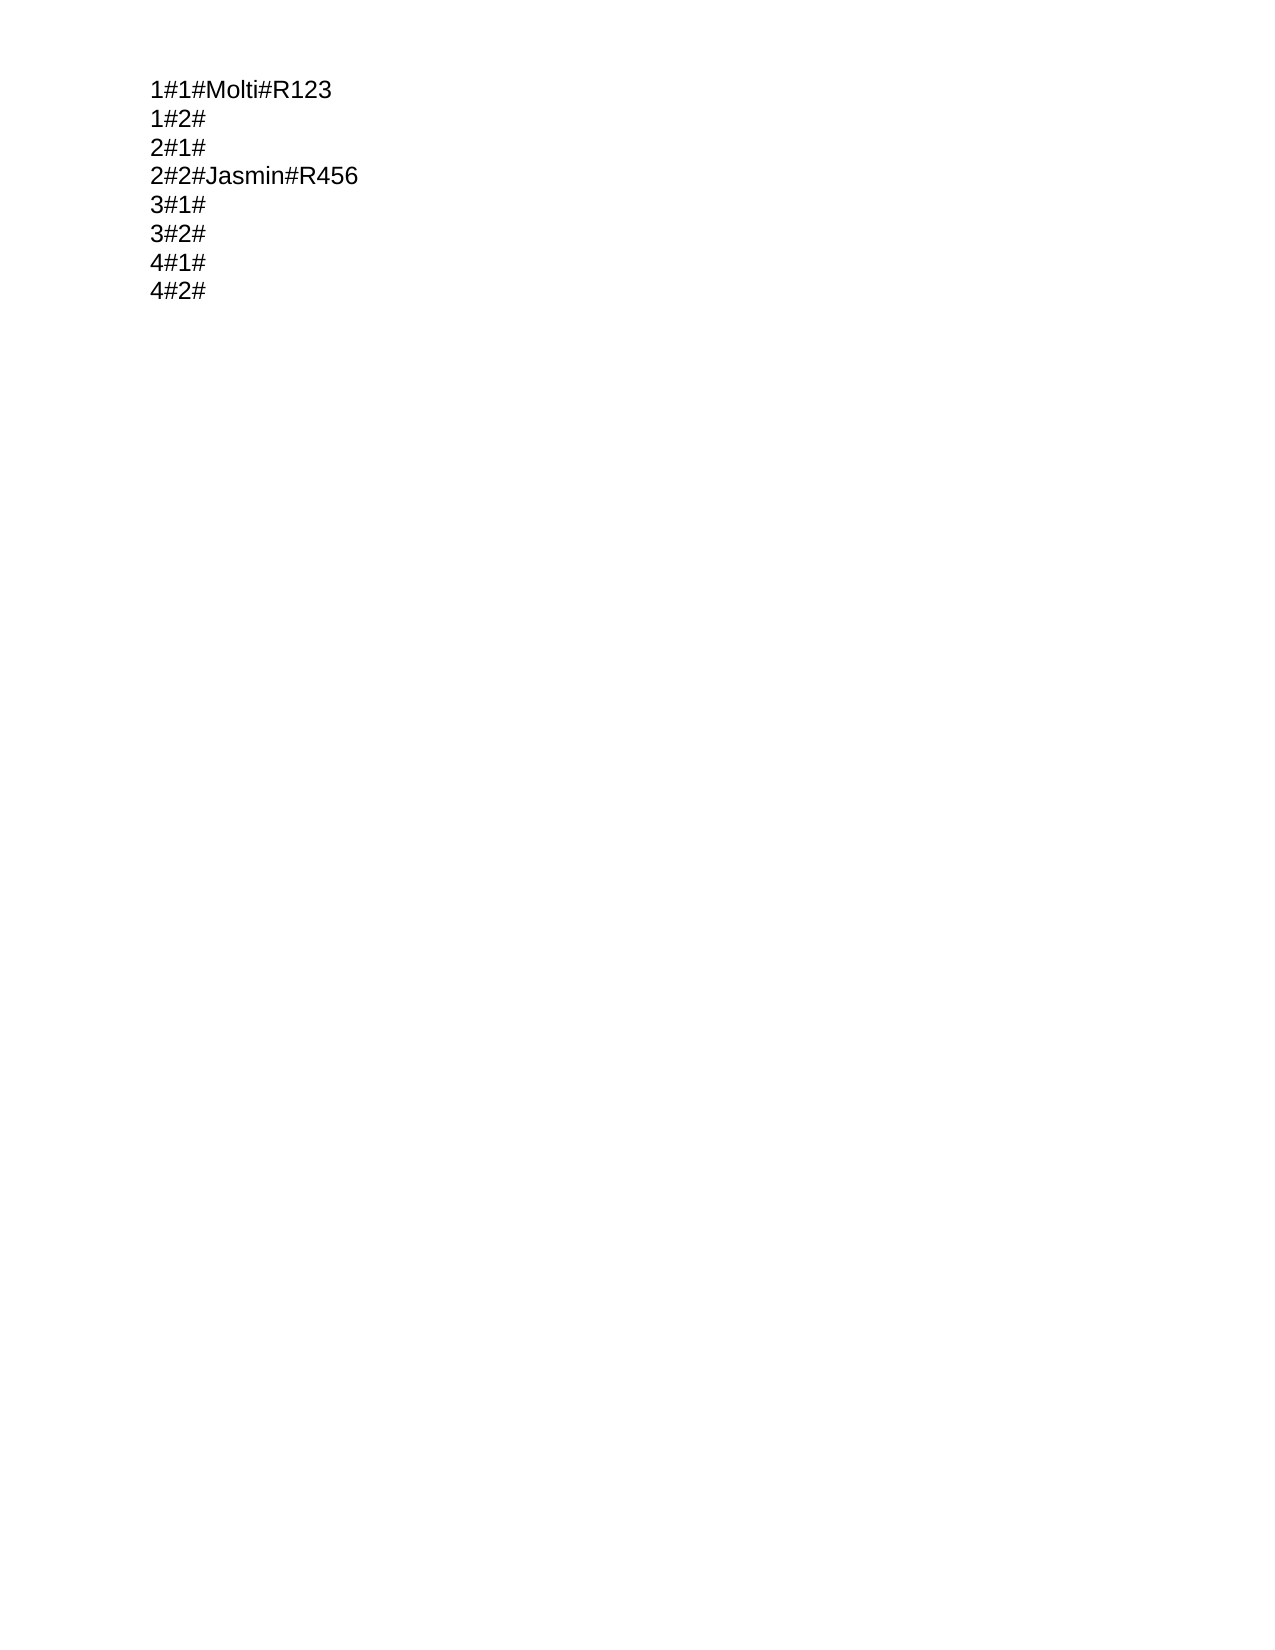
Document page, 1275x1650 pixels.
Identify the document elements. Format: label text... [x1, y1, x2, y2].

text 2#1# [150, 132, 1125, 161]
text 3#1# [150, 190, 1125, 219]
text 1#1#Molti#R123 [150, 75, 1125, 104]
text 2#2#Jasmin#R456 [150, 161, 1125, 190]
text 4#1# [150, 247, 1125, 276]
text 3#2# [150, 219, 1125, 247]
text 4#2# [150, 276, 1125, 305]
text 1#2# [150, 104, 1125, 132]
